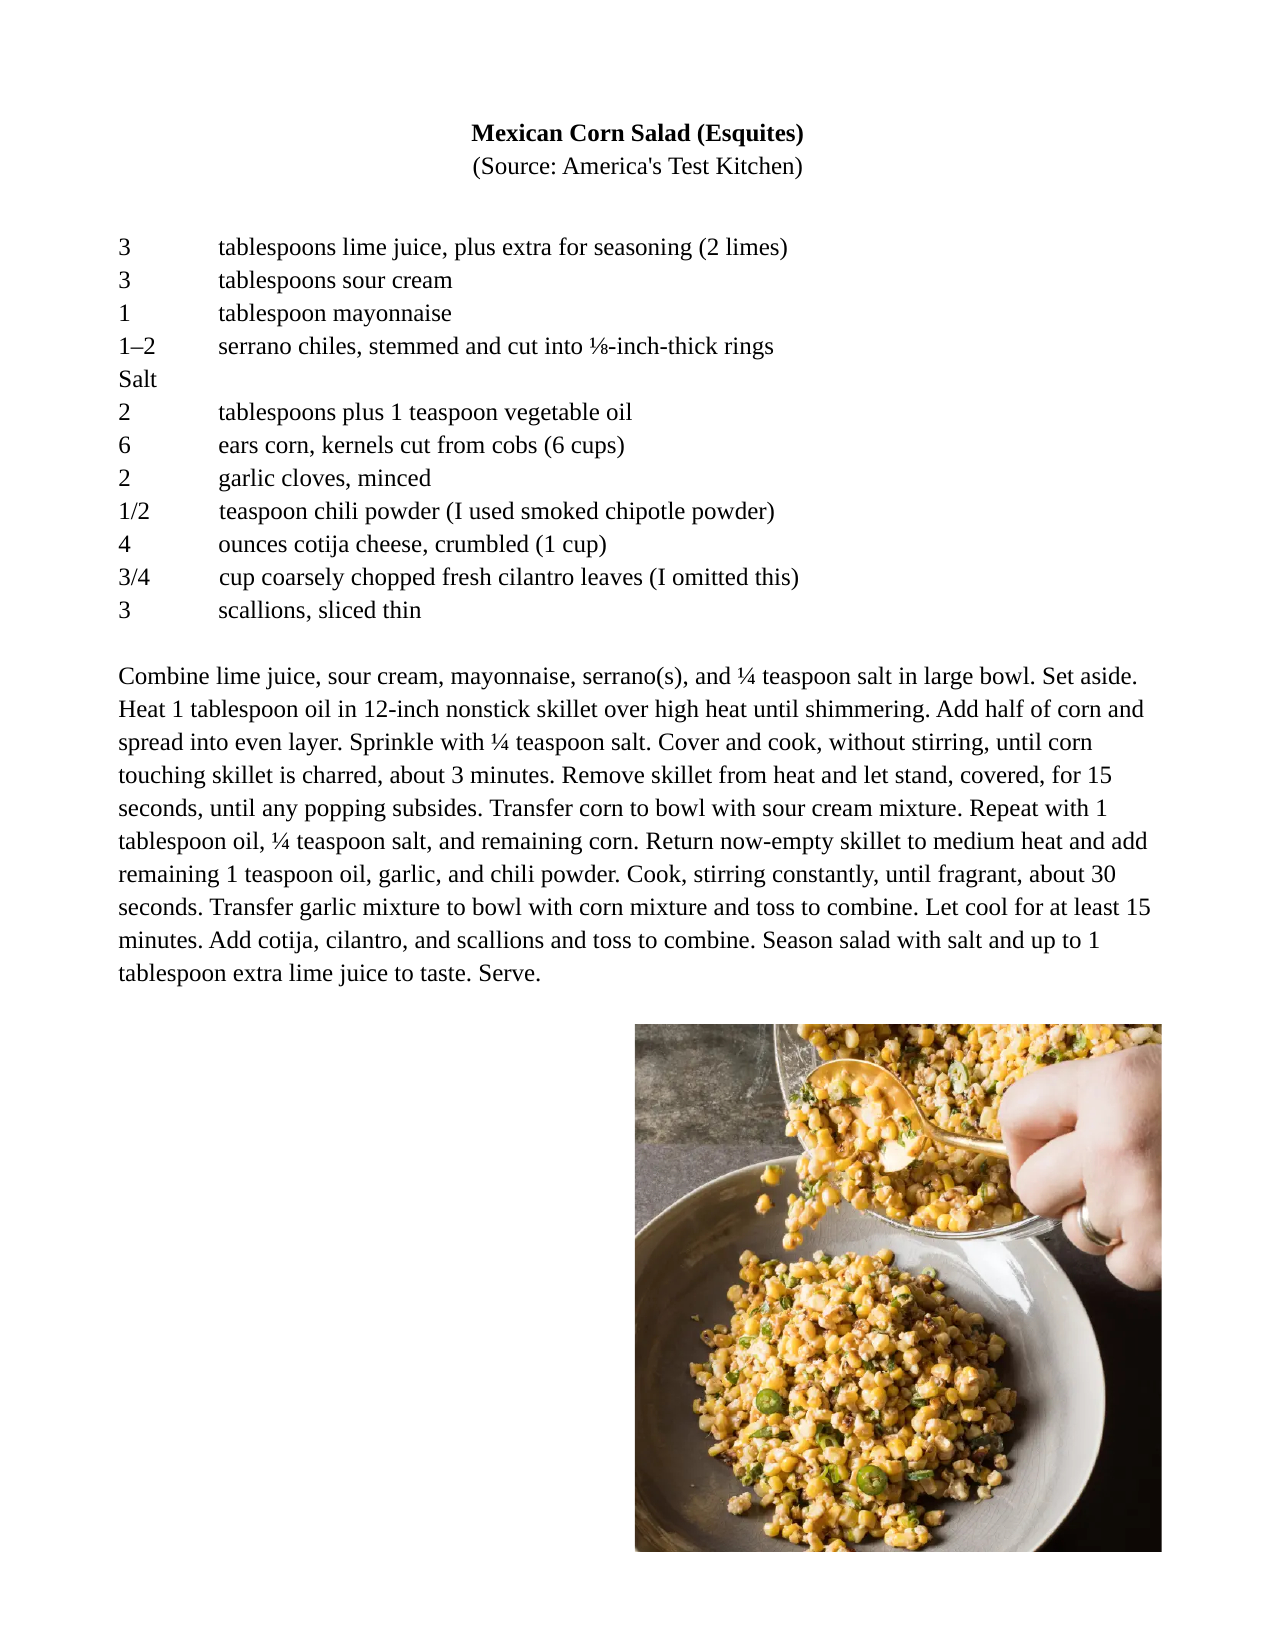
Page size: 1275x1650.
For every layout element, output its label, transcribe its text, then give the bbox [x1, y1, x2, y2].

text 1/2 teaspoon chili powder (I used smoked chipotle powder) [118, 496, 1157, 525]
text 2 garlic cloves, minced [118, 463, 1157, 492]
text 3 tablespoons lime juice, plus extra for seasoning (2 limes) [118, 232, 1157, 261]
text 4 ounces cotija cheese, crumbled (1 cup) [118, 529, 1157, 558]
text 3/4 cup coarsely chopped fresh cilantro leaves (I omitted this) [118, 562, 1157, 591]
text Combine lime juice, sour cream, mayonnaise, serrano(s), and ¼ teaspoon salt in large bowl. Set aside. [118, 661, 1157, 690]
text 2 tablespoons plus 1 teaspoon vegetable oil [118, 397, 1157, 426]
text Mexican Corn Salad (Esquites) [118, 118, 1157, 147]
text 6 ears corn, kernels cut from cobs (6 cups) [118, 430, 1157, 459]
text Salt [118, 364, 1157, 393]
text 1–2 serrano chiles, stemmed and cut into ⅛-inch-thick rings [118, 331, 1157, 359]
text (Source: America's Test Kitchen) [118, 151, 1157, 180]
text 3 scallions, sliced thin [118, 595, 1157, 624]
text 3 tablespoons sour cream [118, 265, 1157, 293]
picture [634, 1024, 1162, 1552]
text Heat 1 tablespoon oil in 12-inch nonstick skillet over high heat until shimmering. Add half of corn and spread into even layer. Sprinkle with ¼ teaspoon salt. Cover and cook, without stirring, until corn touching skillet is charred, about 3 minutes. Remove skillet from heat and let stand, covered, for 15 seconds, until any popping subsides. Transfer corn to bowl with sour cream mixture. Repeat with 1 tablespoon oil, ¼ teaspoon salt, and remaining corn. Return now-empty skillet to medium heat and add remaining 1 teaspoon oil, garlic, and chili powder. Cook, stirring constantly, until fragrant, about 30 seconds. Transfer garlic mixture to bowl with corn mixture and toss to combine. Let cool for at least 15 minutes. Add cotija, cilantro, and scallions and toss to combine. Season salad with salt and up to 1 tablespoon extra lime juice to taste. Serve. [118, 694, 1157, 987]
text 1 tablespoon mayonnaise [118, 298, 1157, 327]
